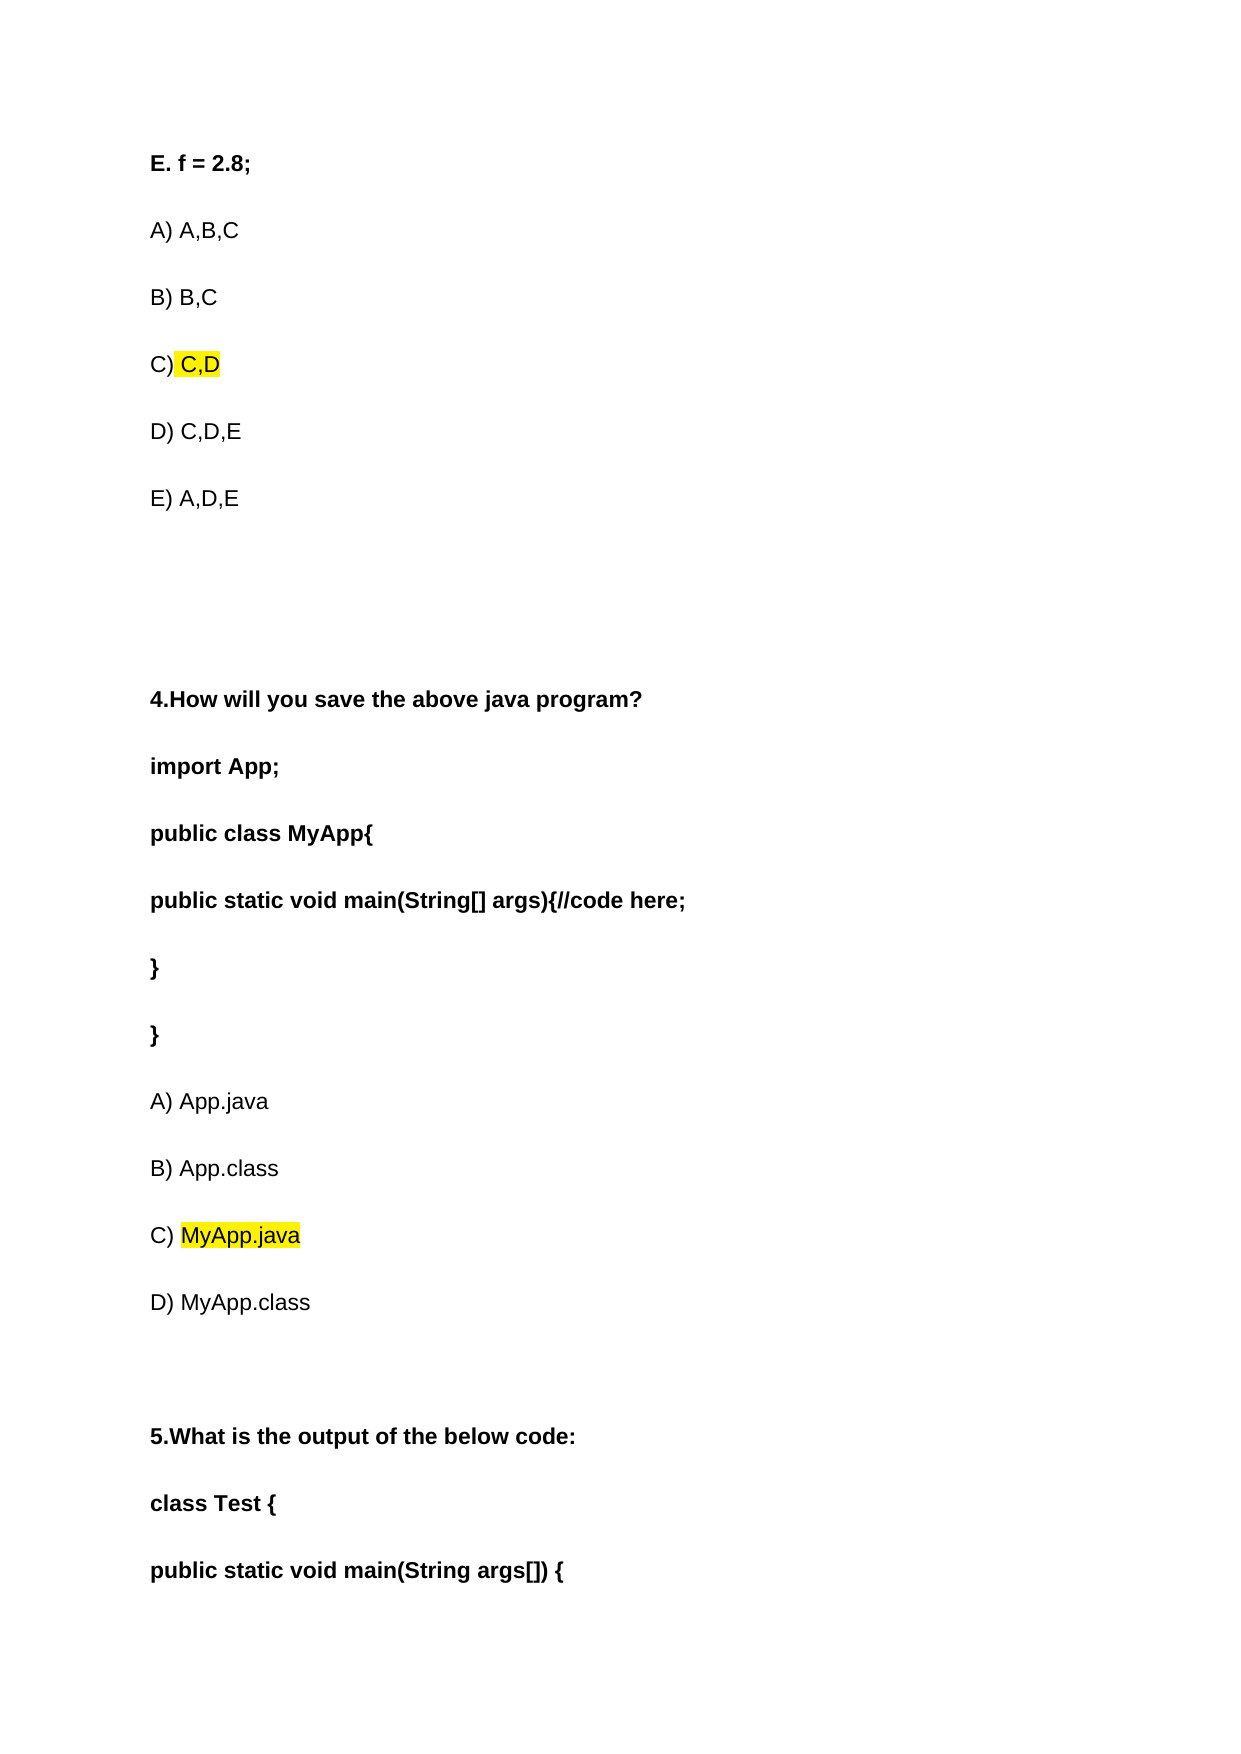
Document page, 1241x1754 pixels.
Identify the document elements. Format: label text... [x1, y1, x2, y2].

text E. f = 2.8; [150, 150, 1090, 176]
text C) C,D [150, 351, 1090, 377]
text class Test { [150, 1489, 1090, 1516]
text E) A,D,E [150, 485, 1090, 511]
text A) A,B,C [150, 217, 1090, 243]
text B) B,C [150, 284, 1090, 310]
text C) MyApp.java [150, 1222, 1090, 1248]
text A) App.java [150, 1088, 1090, 1114]
text public class MyApp{ [150, 820, 1090, 846]
text 4.How will you save the above java program? [150, 686, 1090, 712]
text } [150, 1021, 1090, 1047]
text public static void main(String[] args){//code here; [150, 887, 1090, 913]
text D) MyApp.class [150, 1289, 1090, 1315]
text } [150, 954, 1090, 980]
text B) App.class [150, 1155, 1090, 1181]
text import App; [150, 753, 1090, 779]
text D) C,D,E [150, 418, 1090, 444]
text public static void main(String args[]) { [150, 1557, 1090, 1583]
text 5.What is the output of the below code: [150, 1423, 1090, 1449]
